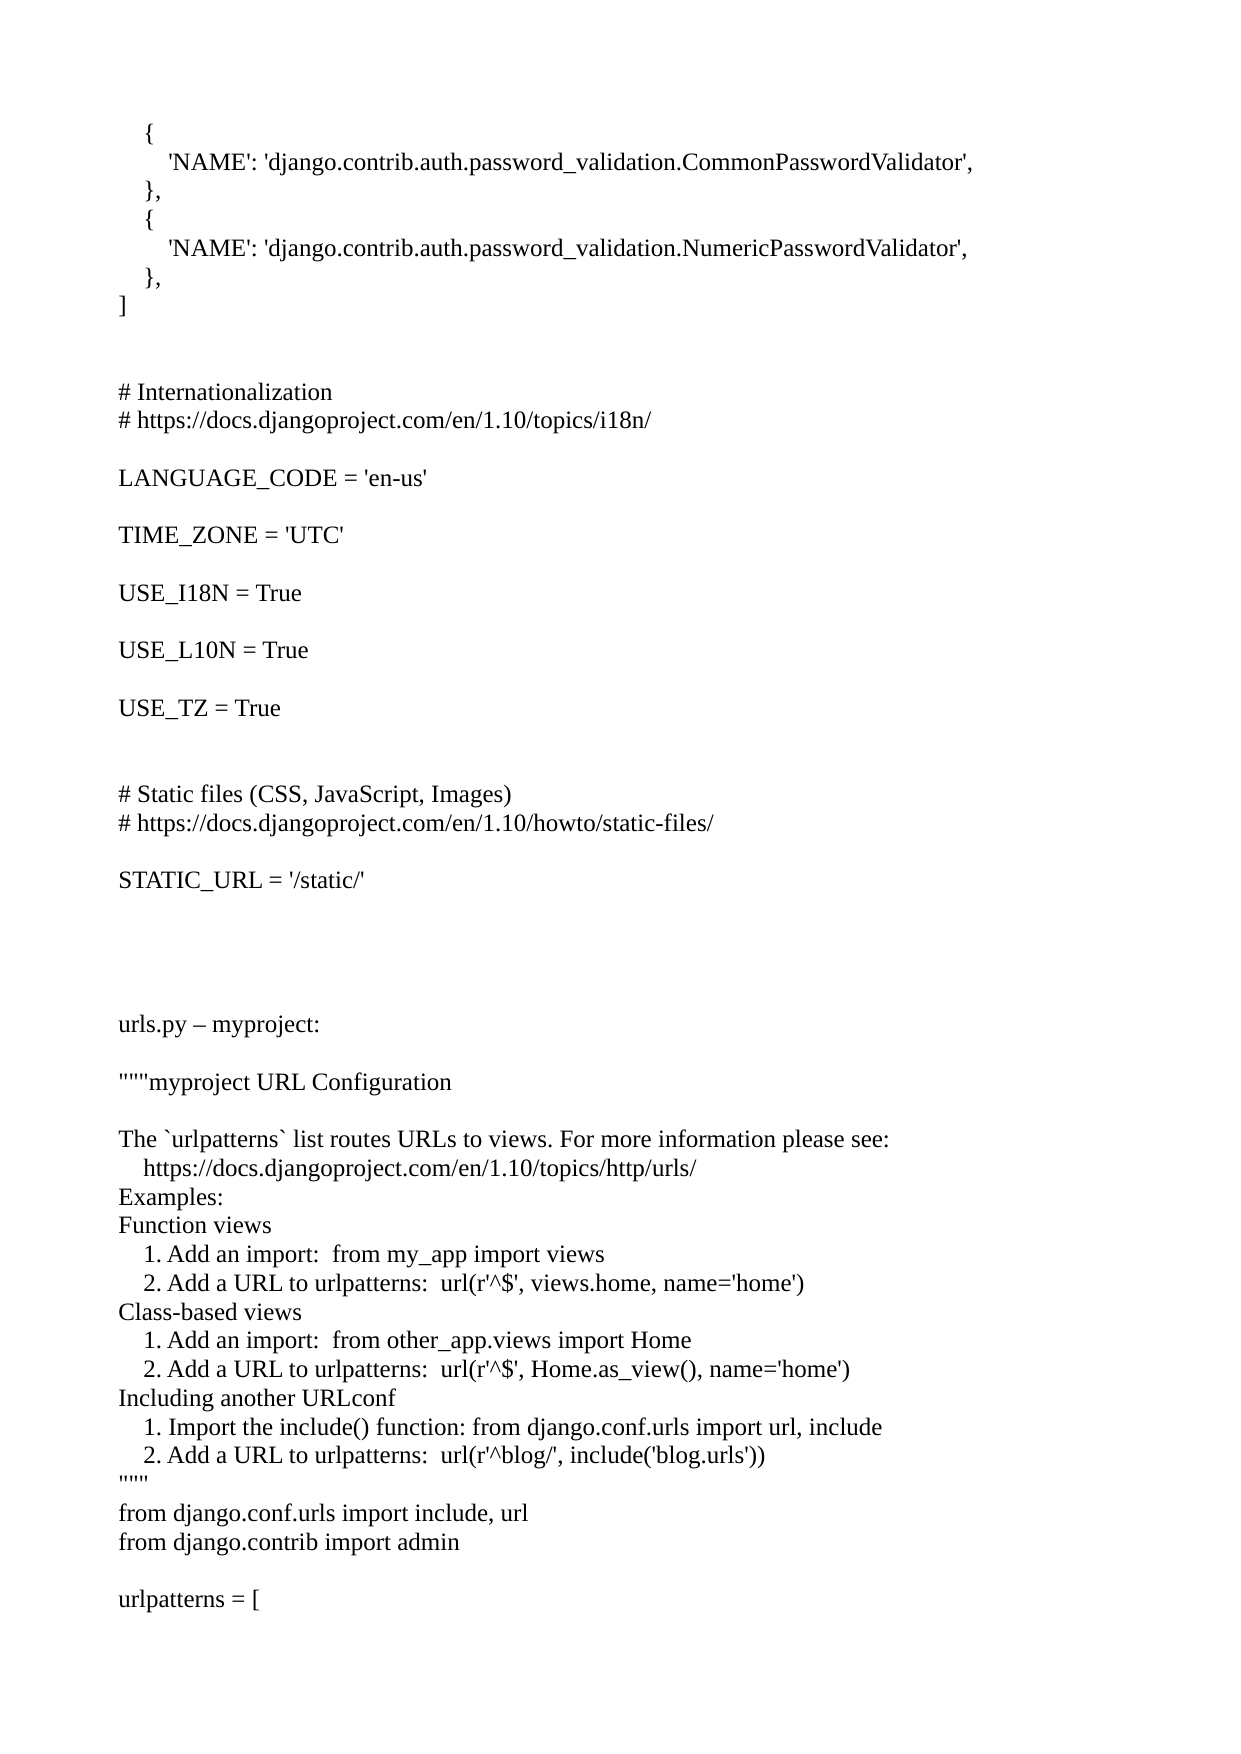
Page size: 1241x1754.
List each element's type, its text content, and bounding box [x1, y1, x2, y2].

text 2. Add a URL to urlpatterns: url(r'^blog/', include('blog.urls')) [118, 1441, 1122, 1469]
text from django.contrib import admin [118, 1527, 1122, 1556]
text # https://docs.djangoproject.com/en/1.10/howto/static-files/ [118, 808, 1122, 837]
text ] [118, 291, 1122, 319]
text 2. Add a URL to urlpatterns: url(r'^$', Home.as_view(), name='home') [118, 1354, 1122, 1383]
text Class-based views [118, 1297, 1122, 1326]
text """ [118, 1469, 1122, 1498]
text Including another URLconf [118, 1383, 1122, 1412]
text TIME_ZONE = 'UTC' [118, 521, 1122, 549]
text 2. Add a URL to urlpatterns: url(r'^$', views.home, name='home') [118, 1268, 1122, 1297]
text STATIC_URL = '/static/' [118, 866, 1122, 894]
text USE_TZ = True [118, 693, 1122, 722]
text { [118, 204, 1122, 233]
text { [118, 118, 1122, 147]
text # Internationalization [118, 377, 1122, 406]
text LANGUAGE_CODE = 'en-us' [118, 463, 1122, 492]
text 'NAME': 'django.contrib.auth.password_validation.NumericPasswordValidator', [118, 233, 1122, 262]
text https://docs.djangoproject.com/en/1.10/topics/http/urls/ [118, 1153, 1122, 1182]
text """myproject URL Configuration [118, 1067, 1122, 1096]
text USE_L10N = True [118, 636, 1122, 664]
text }, [118, 176, 1122, 204]
text }, [118, 262, 1122, 291]
text Examples: [118, 1182, 1122, 1211]
text Function views [118, 1211, 1122, 1239]
text urls.py – myproject: [118, 1009, 1122, 1038]
text from django.conf.urls import include, url [118, 1498, 1122, 1527]
text urlpatterns = [ [118, 1584, 1122, 1613]
text 1. Add an import: from my_app import views [118, 1239, 1122, 1268]
text 1. Import the include() function: from django.conf.urls import url, include [118, 1412, 1122, 1441]
text The `urlpatterns` list routes URLs to views. For more information please see: [118, 1124, 1122, 1153]
text # https://docs.djangoproject.com/en/1.10/topics/i18n/ [118, 406, 1122, 434]
text 1. Add an import: from other_app.views import Home [118, 1326, 1122, 1354]
text USE_I18N = True [118, 578, 1122, 607]
text 'NAME': 'django.contrib.auth.password_validation.CommonPasswordValidator', [118, 147, 1122, 176]
text # Static files (CSS, JavaScript, Images) [118, 779, 1122, 808]
